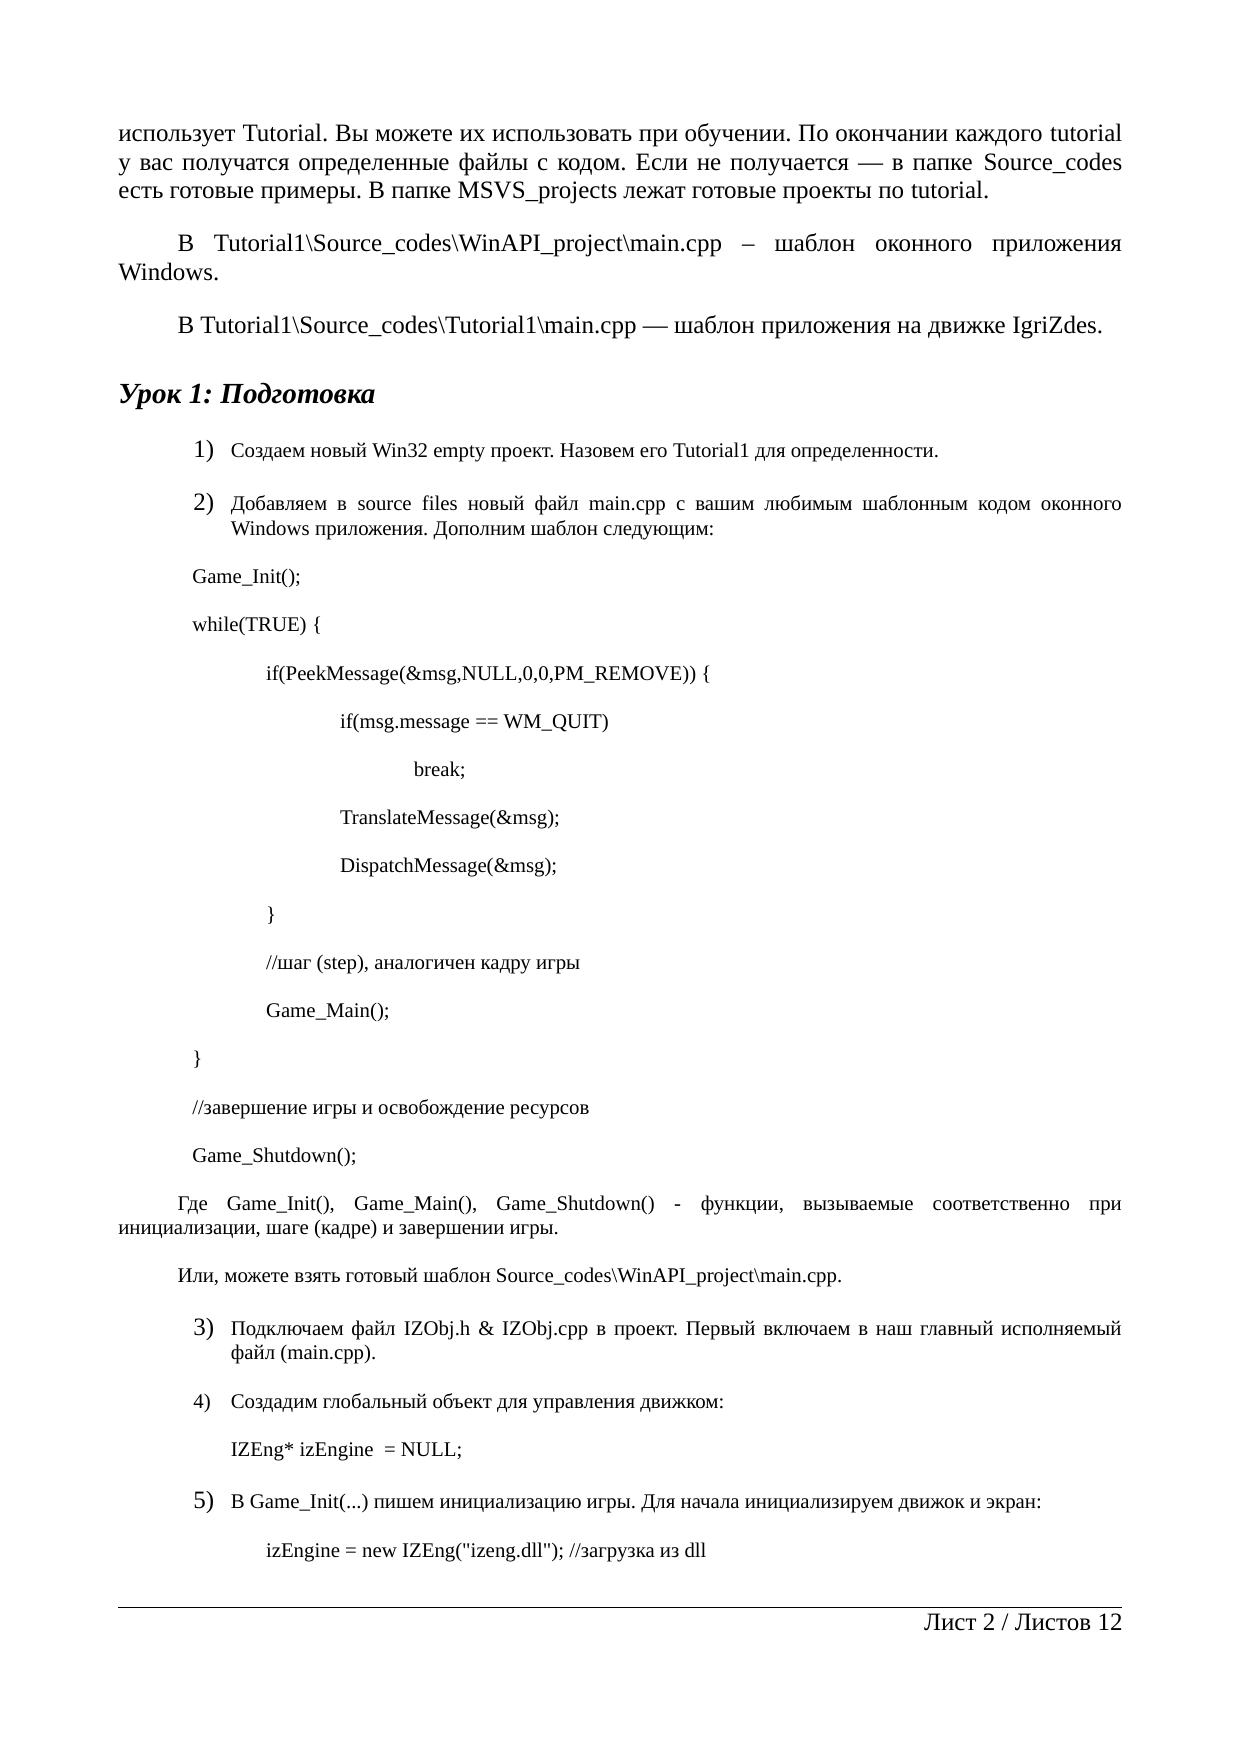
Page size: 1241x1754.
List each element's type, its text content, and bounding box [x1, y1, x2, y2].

text while(TRUE) { [118, 612, 1122, 636]
list В Game_Init(...) пишем инициализацию игры. Для начала инициализируем движок и экран: [193, 1485, 1122, 1514]
text Game_Main(); [118, 998, 1122, 1022]
list Подключаем файл IZObj.h & IZObj.cpp в проект. Первый включаем в наш главный исполняемый файл (main.cpp). [193, 1312, 1122, 1364]
text Или, можете взять готовый шаблон Source_codes\WinAPI_project\main.cpp. [118, 1263, 1122, 1287]
text TranslateMessage(&msg); [118, 805, 1122, 829]
list IZEng* izEngine = NULL; [193, 1437, 1122, 1461]
text //шаг (step), аналогичен кадру игры [118, 950, 1122, 974]
text //завершение игры и освобождение ресурсов [118, 1094, 1122, 1119]
text break; [118, 757, 1122, 781]
text } [118, 902, 1122, 926]
text izEngine = new IZEng("izeng.dll"); //загрузка из dll [118, 1538, 1122, 1562]
text использует Tutorial. Вы можете их использовать при обучении. По окончании каждого tutorial у вас получатся определенные файлы с кодом. Если не получается — в папке Source_codes есть готовые примеры. В папке MSVS_projects лежат готовые проекты по tutorial. [118, 118, 1122, 204]
text Game_Init(); [118, 564, 1122, 588]
text DispatchMessage(&msg); [118, 853, 1122, 877]
subtitle Урок 1: Подготовка [118, 376, 1122, 410]
list Создаем новый Win32 empty проект. Назовем его Tutorial1 для определенности. [193, 434, 1122, 463]
text if(msg.message == WM_QUIT) [118, 709, 1122, 733]
list Добавляем в source files новый файл main.cpp с вашим любимым шаблонным кодом оконного Windows приложения. Дополним шаблон следующим: [193, 487, 1122, 540]
text Game_Shutdown(); [118, 1143, 1122, 1167]
text В Tutorial1\Source_codes\WinAPI_project\main.cpp – шаблон оконного приложения Windows. [118, 228, 1122, 286]
text В Tutorial1\Source_codes\Tutorial1\main.cpp — шаблон приложения на движке IgriZdes. [118, 310, 1122, 339]
text if(PeekMessage(&msg,NULL,0,0,PM_REMOVE)) { [118, 661, 1122, 684]
text } [118, 1046, 1122, 1070]
text Где Game_Init(), Game_Main(), Game_Shutdown() - функции, вызываемые соответственно при инициализации, шаге (кадре) и завершении игры. [118, 1191, 1122, 1239]
list Создадим глобальный объект для управления движком: [193, 1388, 1122, 1413]
